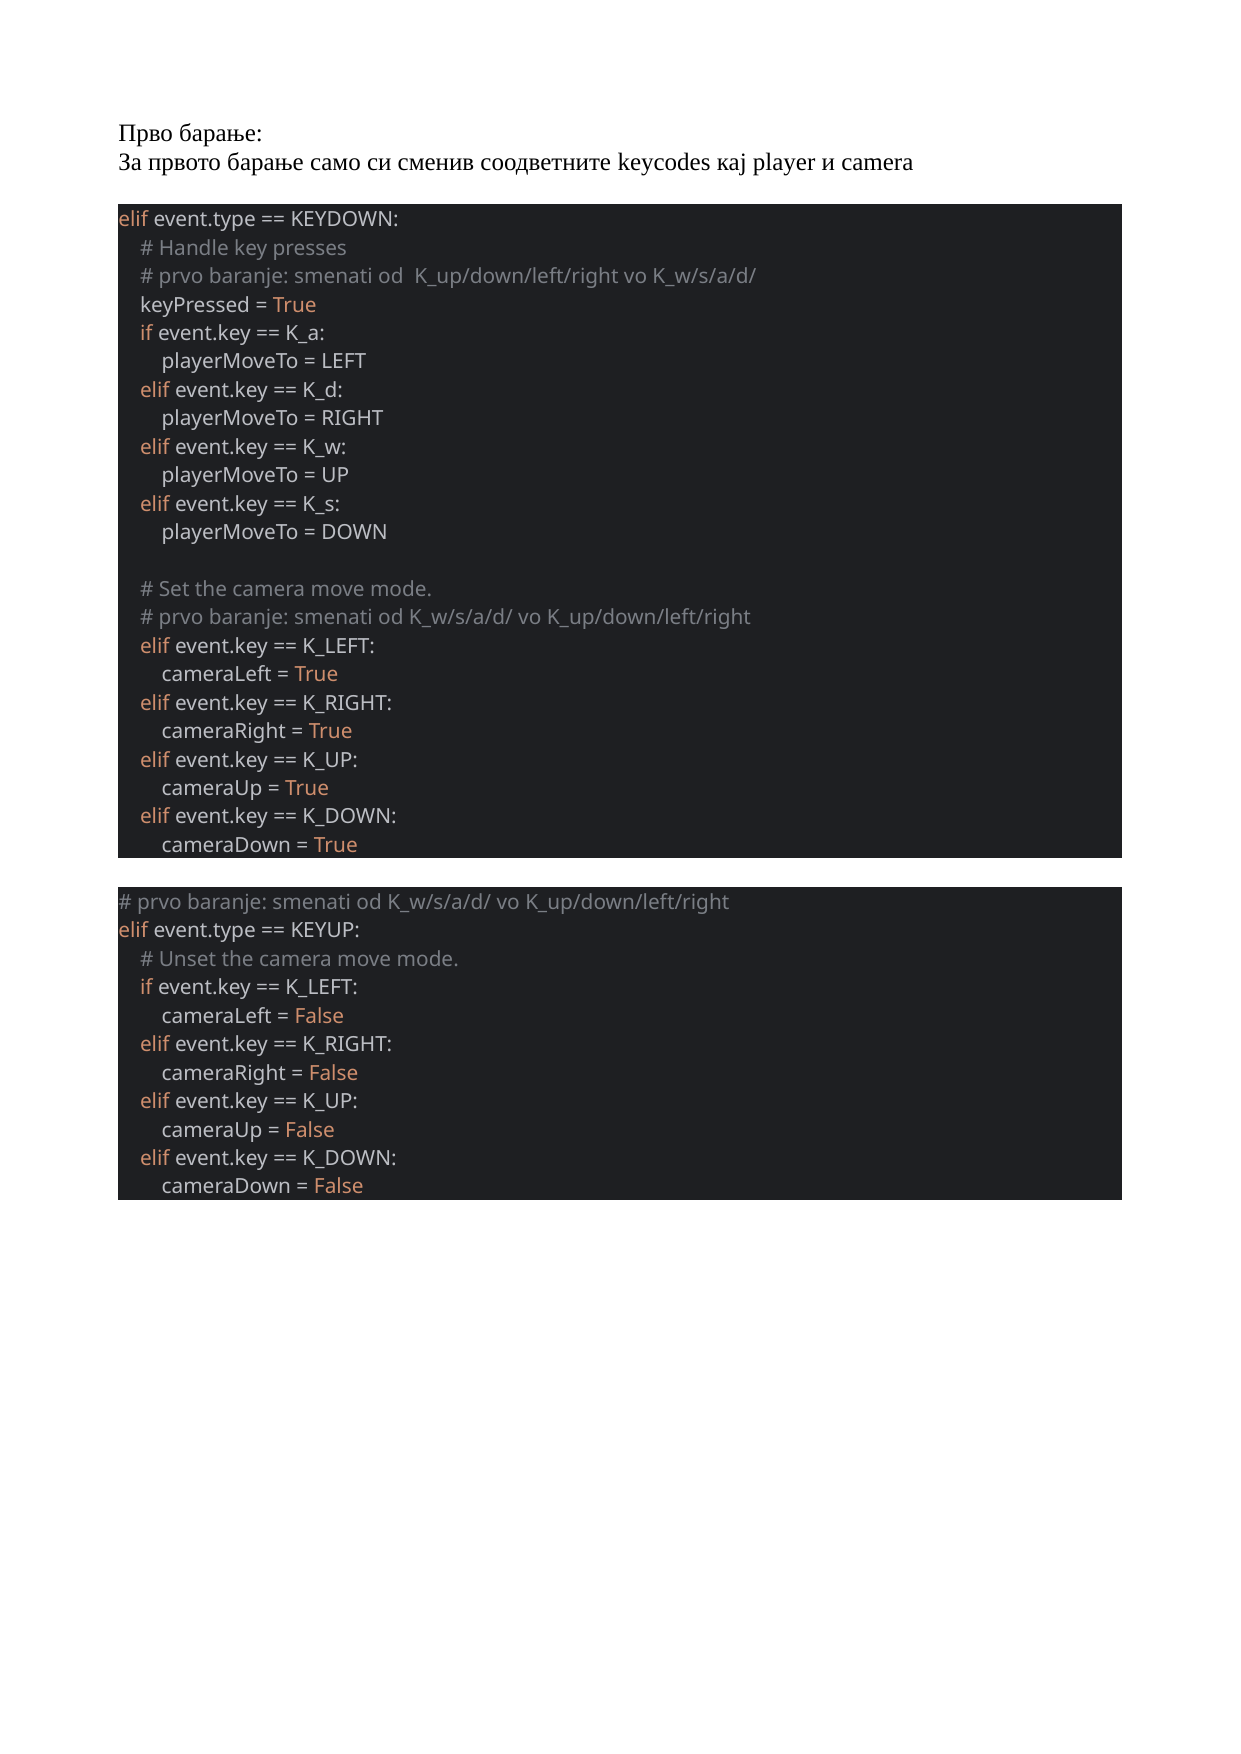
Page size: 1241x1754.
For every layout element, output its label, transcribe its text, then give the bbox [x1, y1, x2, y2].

text elif event.type == KEYDOWN: # Handle key presses # prvo baranje: smenati od K_up/down/left/right vo K_w/s/a/d/ keyPressed = True if event.key == K_a: playerMoveTo = LEFT elif event.key == K_d: playerMoveTo = RIGHT elif event.key == K_w: playerMoveTo = UP elif event.key == K_s: playerMoveTo = DOWN # Set the camera move mode. # prvo baranje: smenati od K_w/s/a/d/ vo K_up/down/left/right elif event.key == K_LEFT: cameraLeft = True elif event.key == K_RIGHT: cameraRight = True elif event.key == K_UP: cameraUp = True elif event.key == K_DOWN: cameraDown = True [118, 204, 1122, 858]
text Прво барање: [118, 118, 1122, 147]
text # prvo baranje: smenati od K_w/s/a/d/ vo K_up/down/left/right elif event.type == KEYUP: # Unset the camera move mode. if event.key == K_LEFT: cameraLeft = False elif event.key == K_RIGHT: cameraRight = False elif event.key == K_UP: cameraUp = False elif event.key == K_DOWN: cameraDown = False [118, 887, 1122, 1200]
text За првото барање само си сменив соодветните keycodes кај player и camera [118, 147, 1122, 176]
